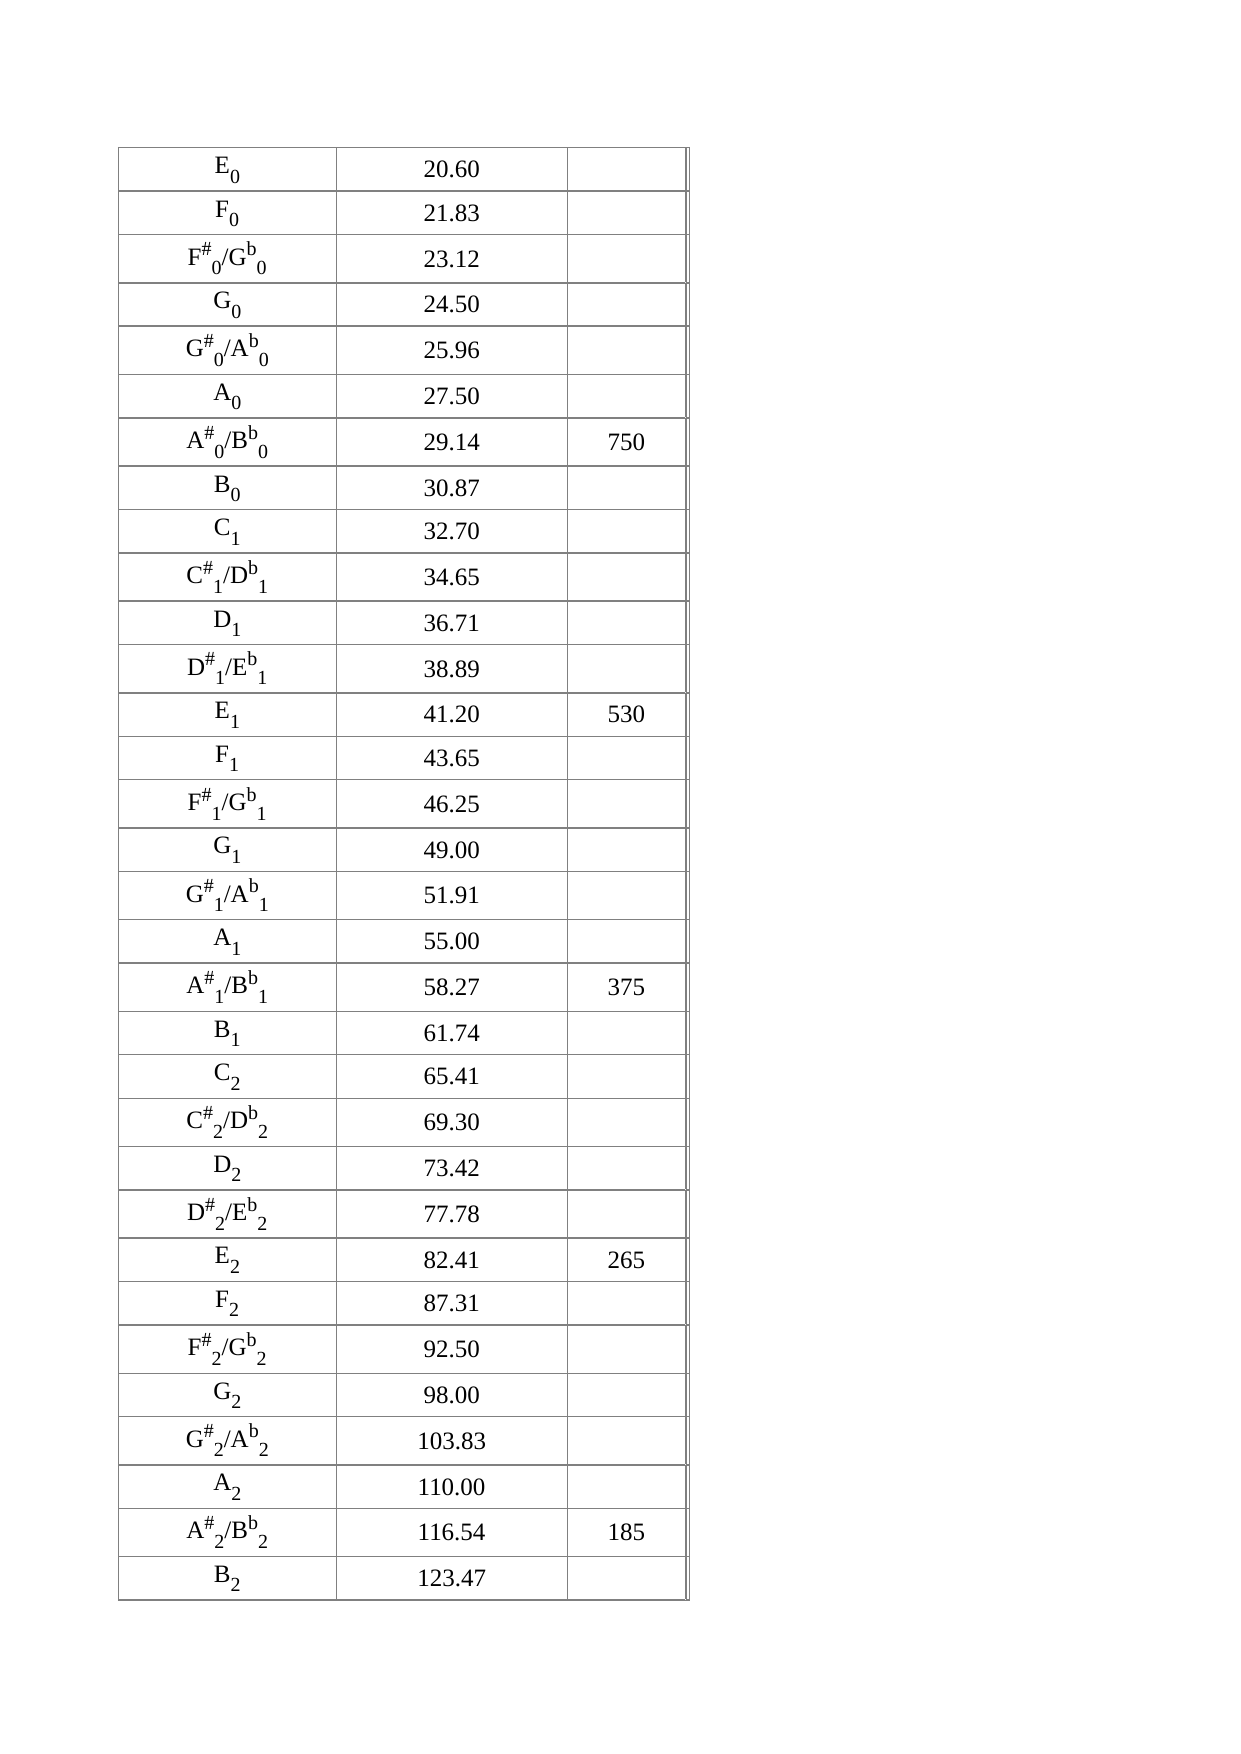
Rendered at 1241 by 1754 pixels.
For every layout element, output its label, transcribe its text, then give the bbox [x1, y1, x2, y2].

table_cell 34.65 [337, 554, 567, 600]
table_cell A#2/Bb2 [119, 1509, 336, 1556]
table_cell 46.25 [337, 780, 567, 827]
table_cell 51.91 [337, 872, 567, 919]
table_cell [568, 920, 685, 962]
table_cell 61.74 [337, 1012, 567, 1054]
table_cell F#2/Gb2 [119, 1326, 336, 1372]
table_cell [568, 1557, 685, 1599]
table_cell [568, 1466, 685, 1507]
table_cell 98.00 [337, 1374, 567, 1416]
table_cell G1 [119, 829, 336, 871]
table_cell A2 [119, 1466, 336, 1507]
table_cell 110.00 [337, 1466, 567, 1507]
table_cell G#2/Ab2 [119, 1417, 336, 1464]
table_cell 29.14 [337, 419, 567, 465]
table_cell [568, 737, 685, 779]
table_cell G2 [119, 1374, 336, 1416]
table_cell [568, 829, 685, 871]
table_cell E2 [119, 1239, 336, 1281]
table_cell [568, 1055, 685, 1097]
table_cell G0 [119, 284, 336, 325]
table_cell [568, 872, 685, 919]
table_cell 103.83 [337, 1417, 567, 1464]
table_cell [568, 1326, 685, 1372]
table_cell F1 [119, 737, 336, 779]
table_cell 43.65 [337, 737, 567, 779]
table_cell 21.83 [337, 192, 567, 234]
table_cell 58.27 [337, 964, 567, 1011]
table_cell 25.96 [337, 327, 567, 374]
table_cell [568, 602, 685, 644]
table_cell 69.30 [337, 1099, 567, 1146]
table_cell [568, 1282, 685, 1324]
table_cell 65.41 [337, 1055, 567, 1097]
table_cell F#1/Gb1 [119, 780, 336, 827]
table_cell [568, 780, 685, 827]
table_cell 265 [568, 1239, 685, 1281]
table_cell 27.50 [337, 375, 567, 417]
table_cell [568, 645, 685, 692]
table_cell 36.71 [337, 602, 567, 644]
table_cell [568, 1374, 685, 1416]
table_cell 32.70 [337, 510, 567, 552]
table_cell 87.31 [337, 1282, 567, 1324]
table_cell D#2/Eb2 [119, 1191, 336, 1237]
table_cell [568, 1099, 685, 1146]
table_cell 77.78 [337, 1191, 567, 1237]
table_cell F2 [119, 1282, 336, 1324]
table_cell 185 [568, 1509, 685, 1556]
table_cell A1 [119, 920, 336, 962]
table_cell 73.42 [337, 1147, 567, 1189]
table_cell 49.00 [337, 829, 567, 871]
table_cell [568, 510, 685, 552]
table_cell 116.54 [337, 1509, 567, 1556]
table_cell F0 [119, 192, 336, 234]
table_cell G#1/Ab1 [119, 872, 336, 919]
table_cell 38.89 [337, 645, 567, 692]
table_cell D#1/Eb1 [119, 645, 336, 692]
table_cell [568, 1012, 685, 1054]
table_cell [568, 1147, 685, 1189]
table_cell 92.50 [337, 1326, 567, 1372]
table_cell E1 [119, 694, 336, 736]
table_cell [568, 375, 685, 417]
table_cell G#0/Ab0 [119, 327, 336, 374]
table_cell B2 [119, 1557, 336, 1599]
table_cell 24.50 [337, 284, 567, 325]
table_cell [568, 1191, 685, 1237]
table_cell [568, 1417, 685, 1464]
table_cell 30.87 [337, 467, 567, 509]
table_cell 530 [568, 694, 685, 736]
table_cell C1 [119, 510, 336, 552]
table_cell B1 [119, 1012, 336, 1054]
table_header [568, 148, 685, 190]
table_cell [568, 554, 685, 600]
table_cell D1 [119, 602, 336, 644]
table_cell 750 [568, 419, 685, 465]
table_cell 375 [568, 964, 685, 1011]
table_cell C#2/Db2 [119, 1099, 336, 1146]
table_header 20.60 [337, 148, 567, 190]
table_cell [568, 235, 685, 282]
table_cell 82.41 [337, 1239, 567, 1281]
table_cell 55.00 [337, 920, 567, 962]
table_cell 123.47 [337, 1557, 567, 1599]
table_cell [568, 284, 685, 325]
table_cell [568, 327, 685, 374]
table_header E0 [119, 148, 336, 190]
table_cell A0 [119, 375, 336, 417]
table_cell [568, 192, 685, 234]
table_cell F#0/Gb0 [119, 235, 336, 282]
table_cell C2 [119, 1055, 336, 1097]
table_cell B0 [119, 467, 336, 509]
table_cell [568, 467, 685, 509]
table_cell C#1/Db1 [119, 554, 336, 600]
table_cell 23.12 [337, 235, 567, 282]
table_cell 41.20 [337, 694, 567, 736]
table_cell A#0/Bb0 [119, 419, 336, 465]
table_cell A#1/Bb1 [119, 964, 336, 1011]
table_cell D2 [119, 1147, 336, 1189]
